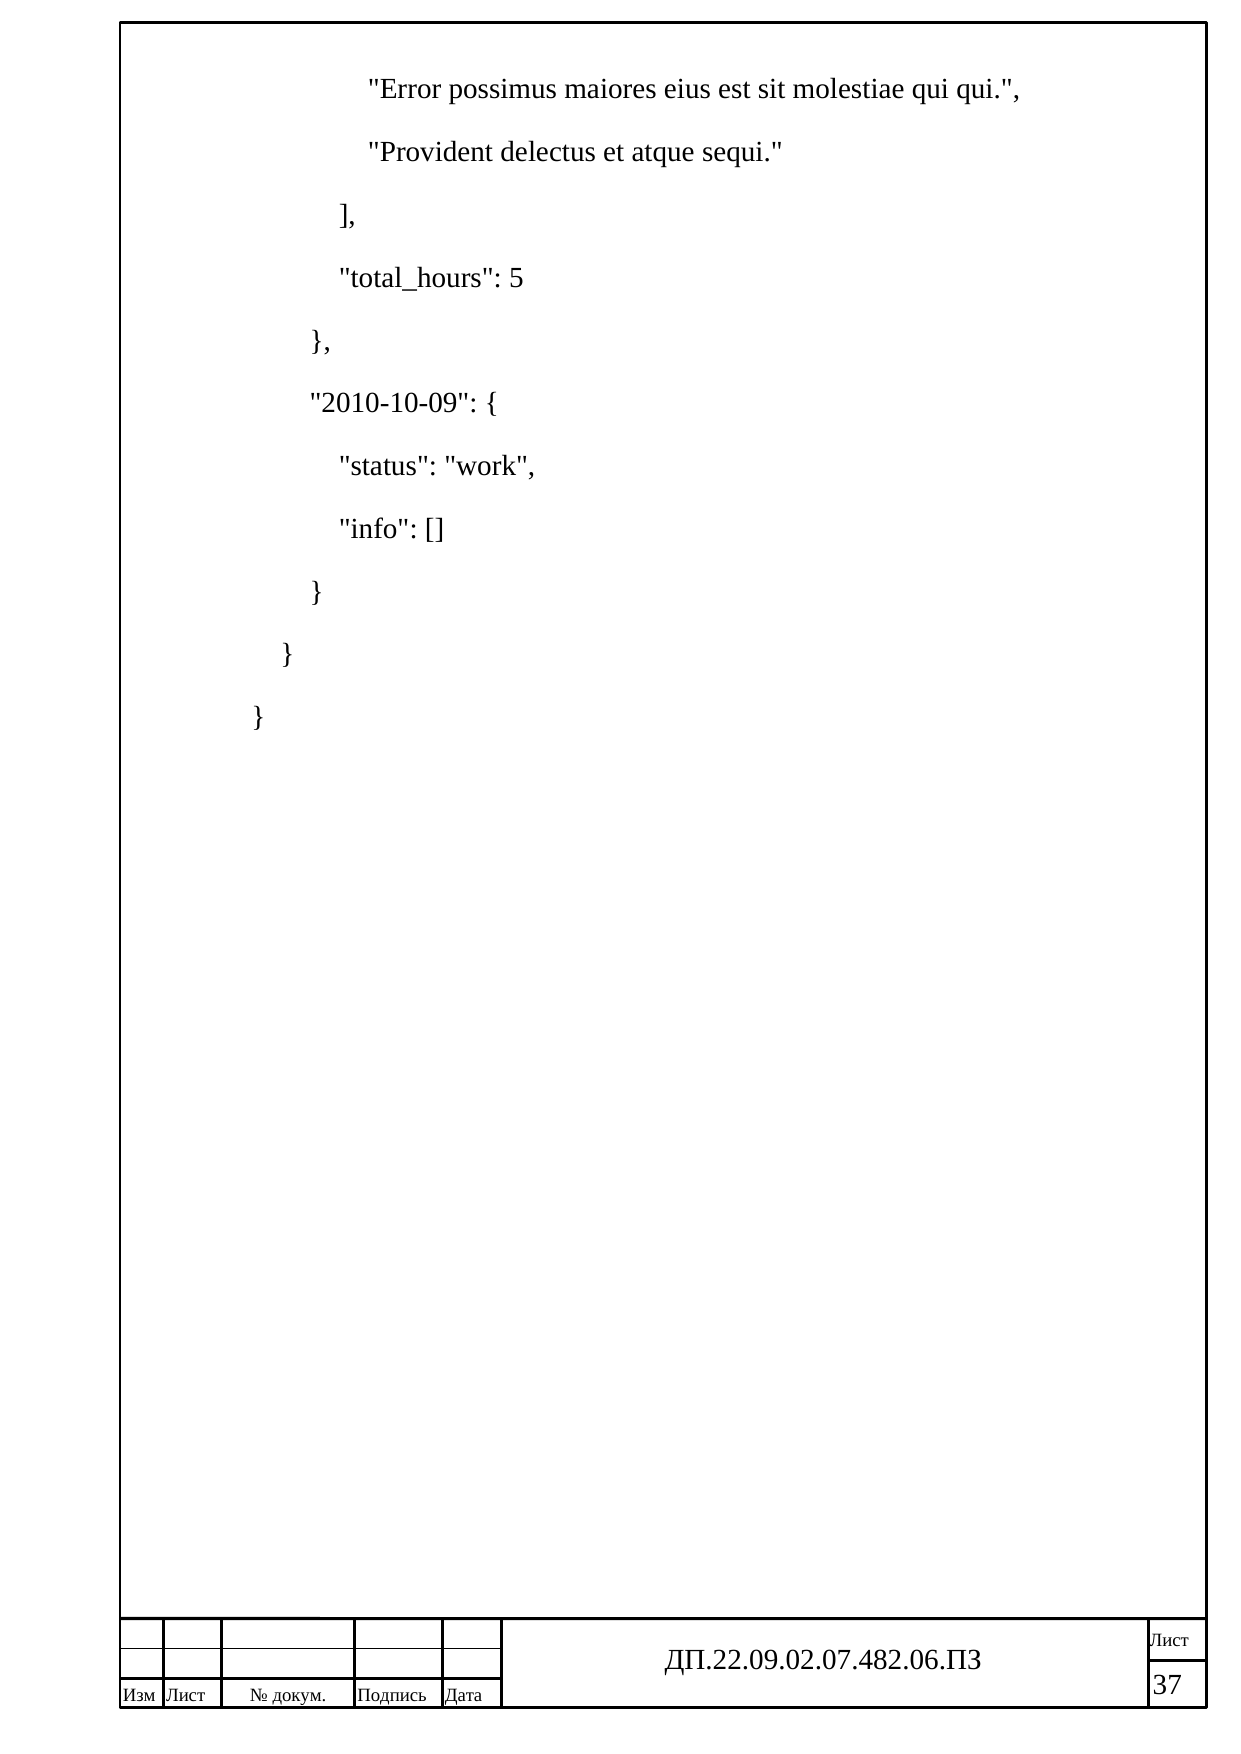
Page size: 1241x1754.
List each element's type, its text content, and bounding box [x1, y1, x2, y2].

text } [177, 637, 1152, 670]
text "info": [] [177, 511, 1152, 544]
text "total_hours": 5 [177, 260, 1152, 293]
text "status": "work", [177, 448, 1152, 482]
text ], [177, 197, 1152, 231]
text } [177, 699, 1152, 733]
text "Error possimus maiores eius est sit molestiae qui qui.", [177, 71, 1152, 105]
text "2010-10-09": { [177, 385, 1152, 419]
text }, [177, 323, 1152, 356]
text "Provident delectus et atque sequi." [177, 134, 1152, 168]
text } [177, 574, 1152, 607]
